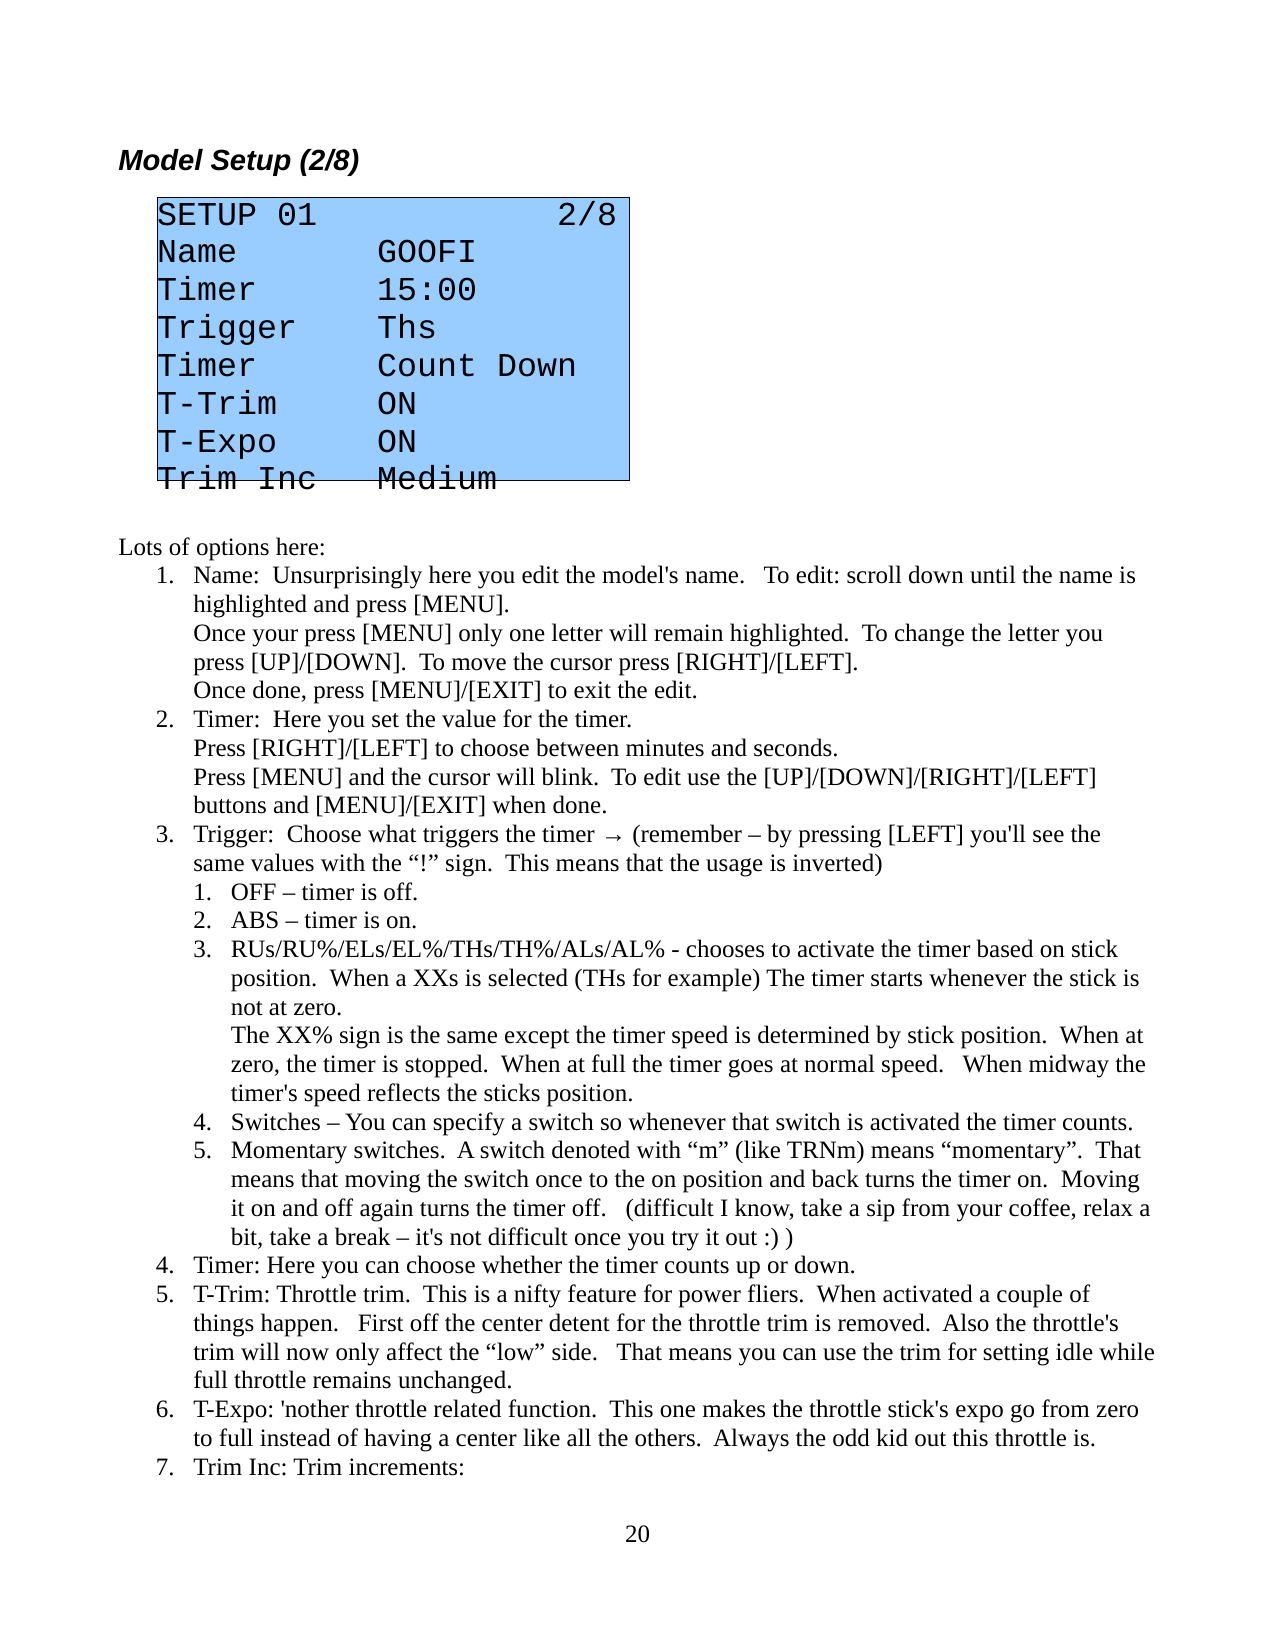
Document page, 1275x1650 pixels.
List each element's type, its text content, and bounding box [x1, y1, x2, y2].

list Trim Inc: Trim increments: [156, 1452, 1157, 1480]
list Timer: Here you can choose whether the timer counts up or down. [156, 1250, 1157, 1279]
list T-Expo: 'nother throttle related function. This one makes the throttle stick's expo go from zero to full instead of having a center like all the others. Always the odd kid out this throttle is. [156, 1394, 1157, 1452]
list Timer: Here you set the value for the timer. Press [RIGHT]/[LEFT] to choose between minutes and seconds. Press [MENU] and the cursor will blink. To edit use the [UP]/[DOWN]/[RIGHT]/[LEFT] buttons and [MENU]/[EXIT] when done. [156, 704, 1157, 819]
list Momentary switches. A switch denoted with “m” (like TRNm) means “momentary”. That means that moving the switch once to the on position and back turns the timer on. Moving it on and off again turns the timer off. (difficult I know, take a sip from your coffee, relax a bit, take a break – it's not difficult once you try it out :) ) [193, 1135, 1157, 1250]
list Switches – You can specify a switch so whenever that switch is activated the timer counts. [193, 1107, 1157, 1135]
list T-Trim: Throttle trim. This is a nifty feature for power fliers. When activated a couple of things happen. First off the center detent for the throttle trim is removed. Also the throttle's trim will now only affect the “low” side. That means you can use the trim for setting idle while full throttle remains unchanged. [156, 1279, 1157, 1394]
text Lots of options here: [118, 532, 1157, 560]
list RUs/RU%/ELs/EL%/THs/TH%/ALs/AL% - chooses to activate the timer based on stick position. When a XXs is selected (THs for example) The timer starts whenever the stick is not at zero. The XX% sign is the same except the timer speed is determined by stick position. When at zero, the timer is stopped. When at full the timer goes at normal speed. When midway the timer's speed reflects the sticks position. [193, 934, 1157, 1107]
subtitle Model Setup (2/8) [118, 143, 1157, 177]
list Name: Unsurprisingly here you edit the model's name. To edit: scroll down until the name is highlighted and press [MENU]. Once your press [MENU] only one letter will remain highlighted. To change the letter you press [UP]/[DOWN]. To move the cursor press [RIGHT]/[LEFT]. Once done, press [MENU]/[EXIT] to exit the edit. [156, 560, 1157, 704]
list OFF – timer is off. [193, 877, 1157, 905]
list Trigger: Choose what triggers the timer → (remember – by pressing [LEFT] you'll see the same values with the “!” sign. This means that the usage is inverted) [156, 819, 1157, 877]
list ABS – timer is on. [193, 905, 1157, 934]
